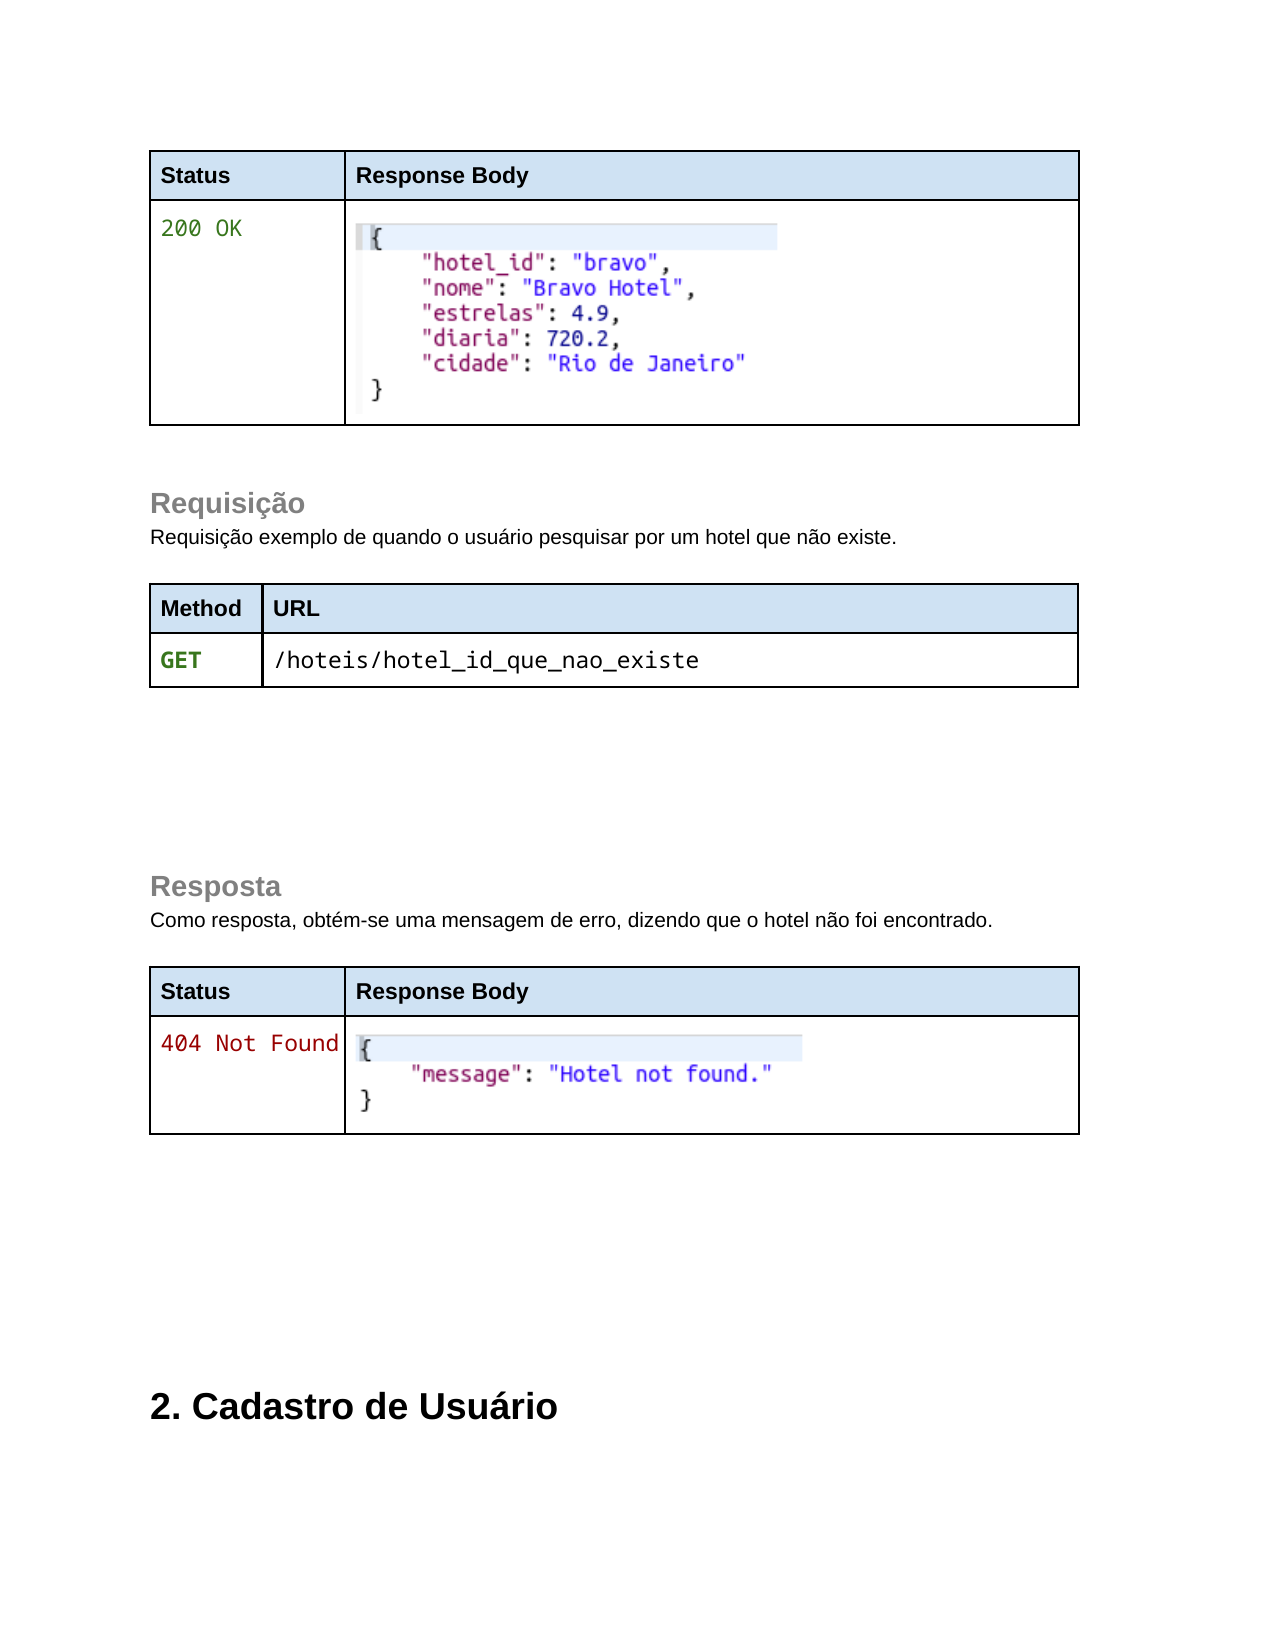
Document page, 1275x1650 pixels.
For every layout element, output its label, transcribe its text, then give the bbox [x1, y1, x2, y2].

text Requisição exemplo de quando o usuário pesquisar por um hotel que não existe. [150, 525, 1125, 549]
table_header Response Body [346, 968, 1078, 1015]
table_cell 404 Not Found [151, 1017, 344, 1133]
table_cell GET [151, 634, 261, 686]
table_header URL [264, 585, 1077, 632]
table_header Status [151, 968, 344, 1015]
table_header Method [151, 585, 261, 632]
table_cell 200 OK [151, 201, 344, 424]
subtitle 2. Cadastro de Usuário [150, 1384, 1125, 1427]
picture [355, 211, 778, 414]
text Resposta [150, 869, 1125, 903]
table_cell [346, 201, 1078, 424]
table_cell [346, 1017, 1078, 1133]
text Como resposta, obtém-se uma mensagem de erro, dizendo que o hotel não foi encontrado. [150, 908, 1125, 932]
table_header Status [151, 152, 344, 199]
table_cell /hoteis/hotel_id_que_nao_existe [264, 634, 1077, 686]
table_header Response Body [346, 152, 1078, 199]
text Requisição [150, 486, 1125, 520]
picture [355, 1027, 803, 1123]
